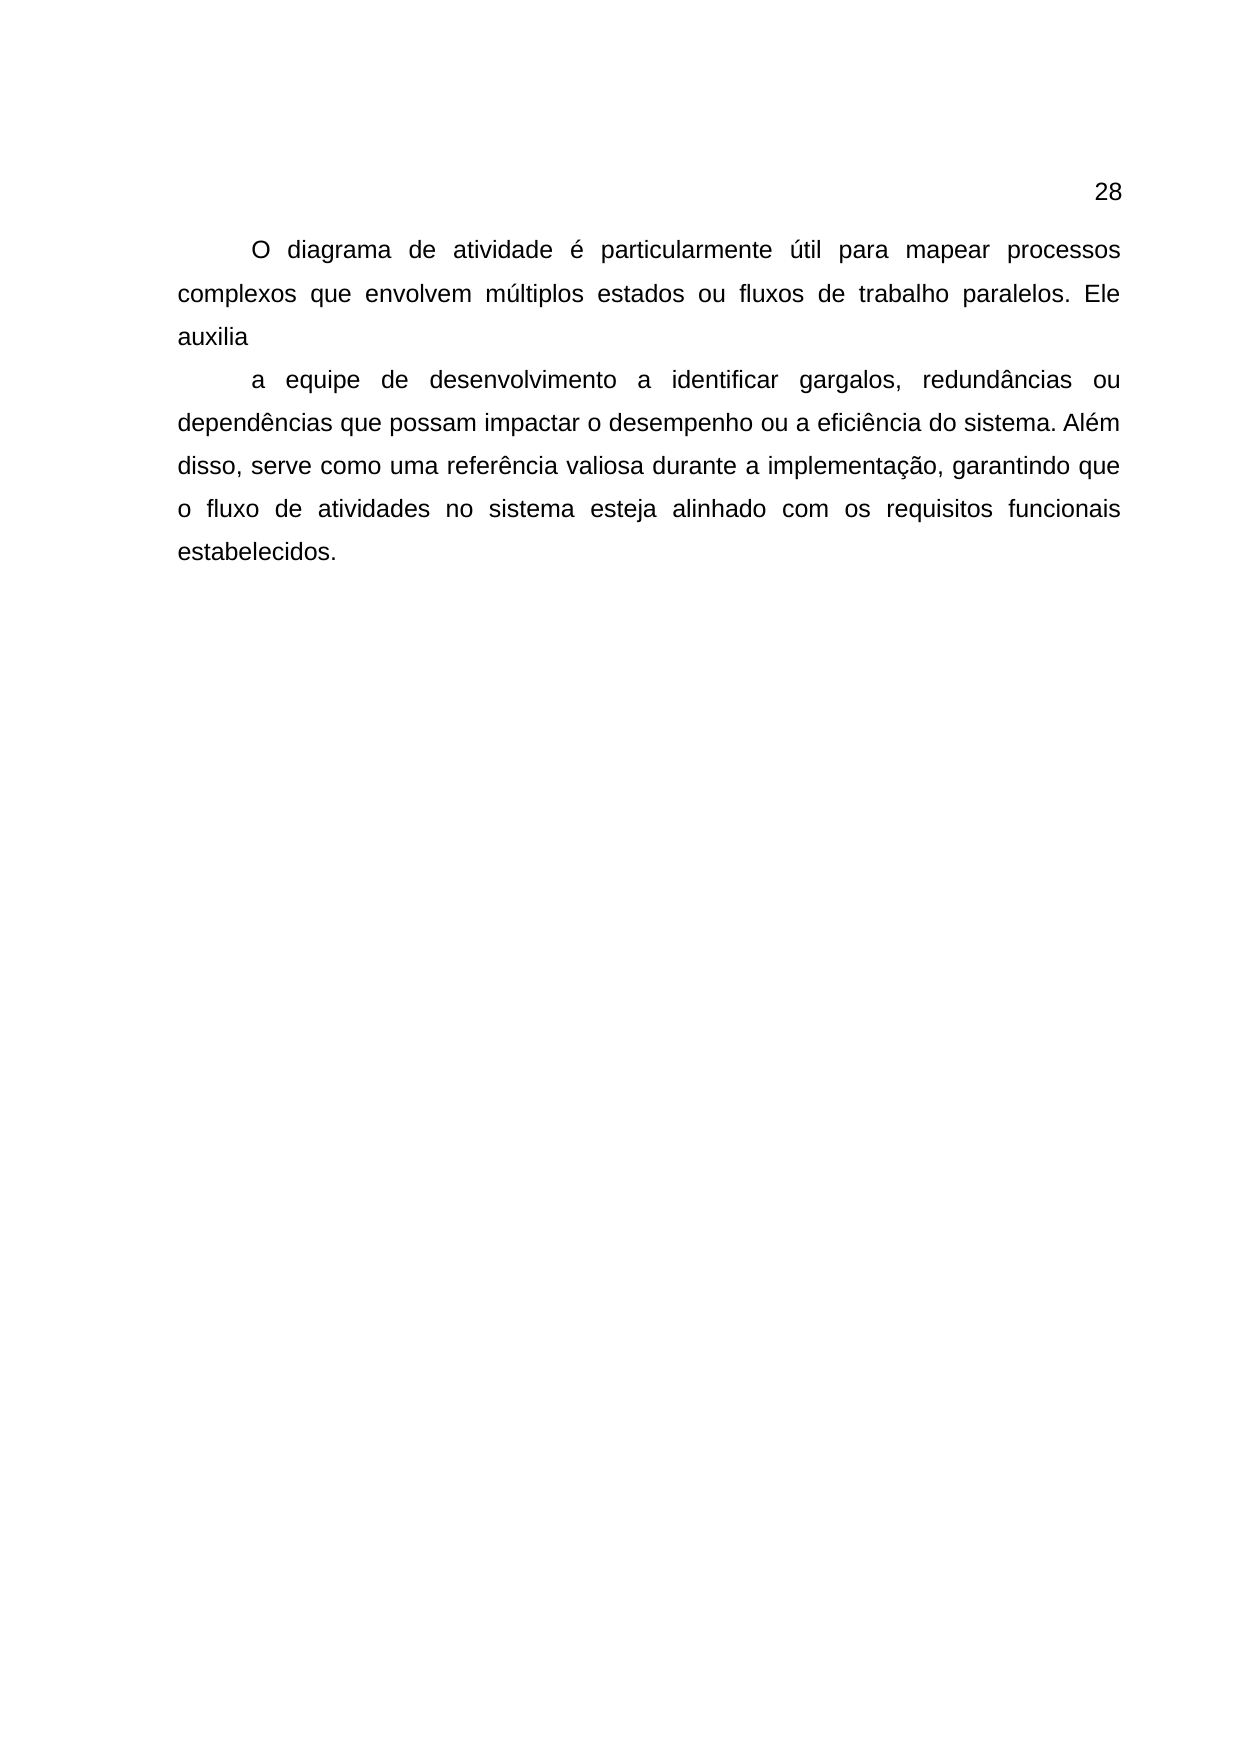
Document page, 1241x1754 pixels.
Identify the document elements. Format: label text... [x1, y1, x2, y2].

text a equipe de desenvolvimento a identificar gargalos, redundâncias ou dependências que possam impactar o desempenho ou a eficiência do sistema. Além disso, serve como uma referência valiosa durante a implementação, garantindo que o fluxo de atividades no sistema esteja alinhado com os requisitos funcionais estabelecidos. [177, 365, 1122, 566]
text O diagrama de atividade é particularmente útil para mapear processos complexos que envolvem múltiplos estados ou fluxos de trabalho paralelos. Ele auxilia [177, 235, 1122, 350]
